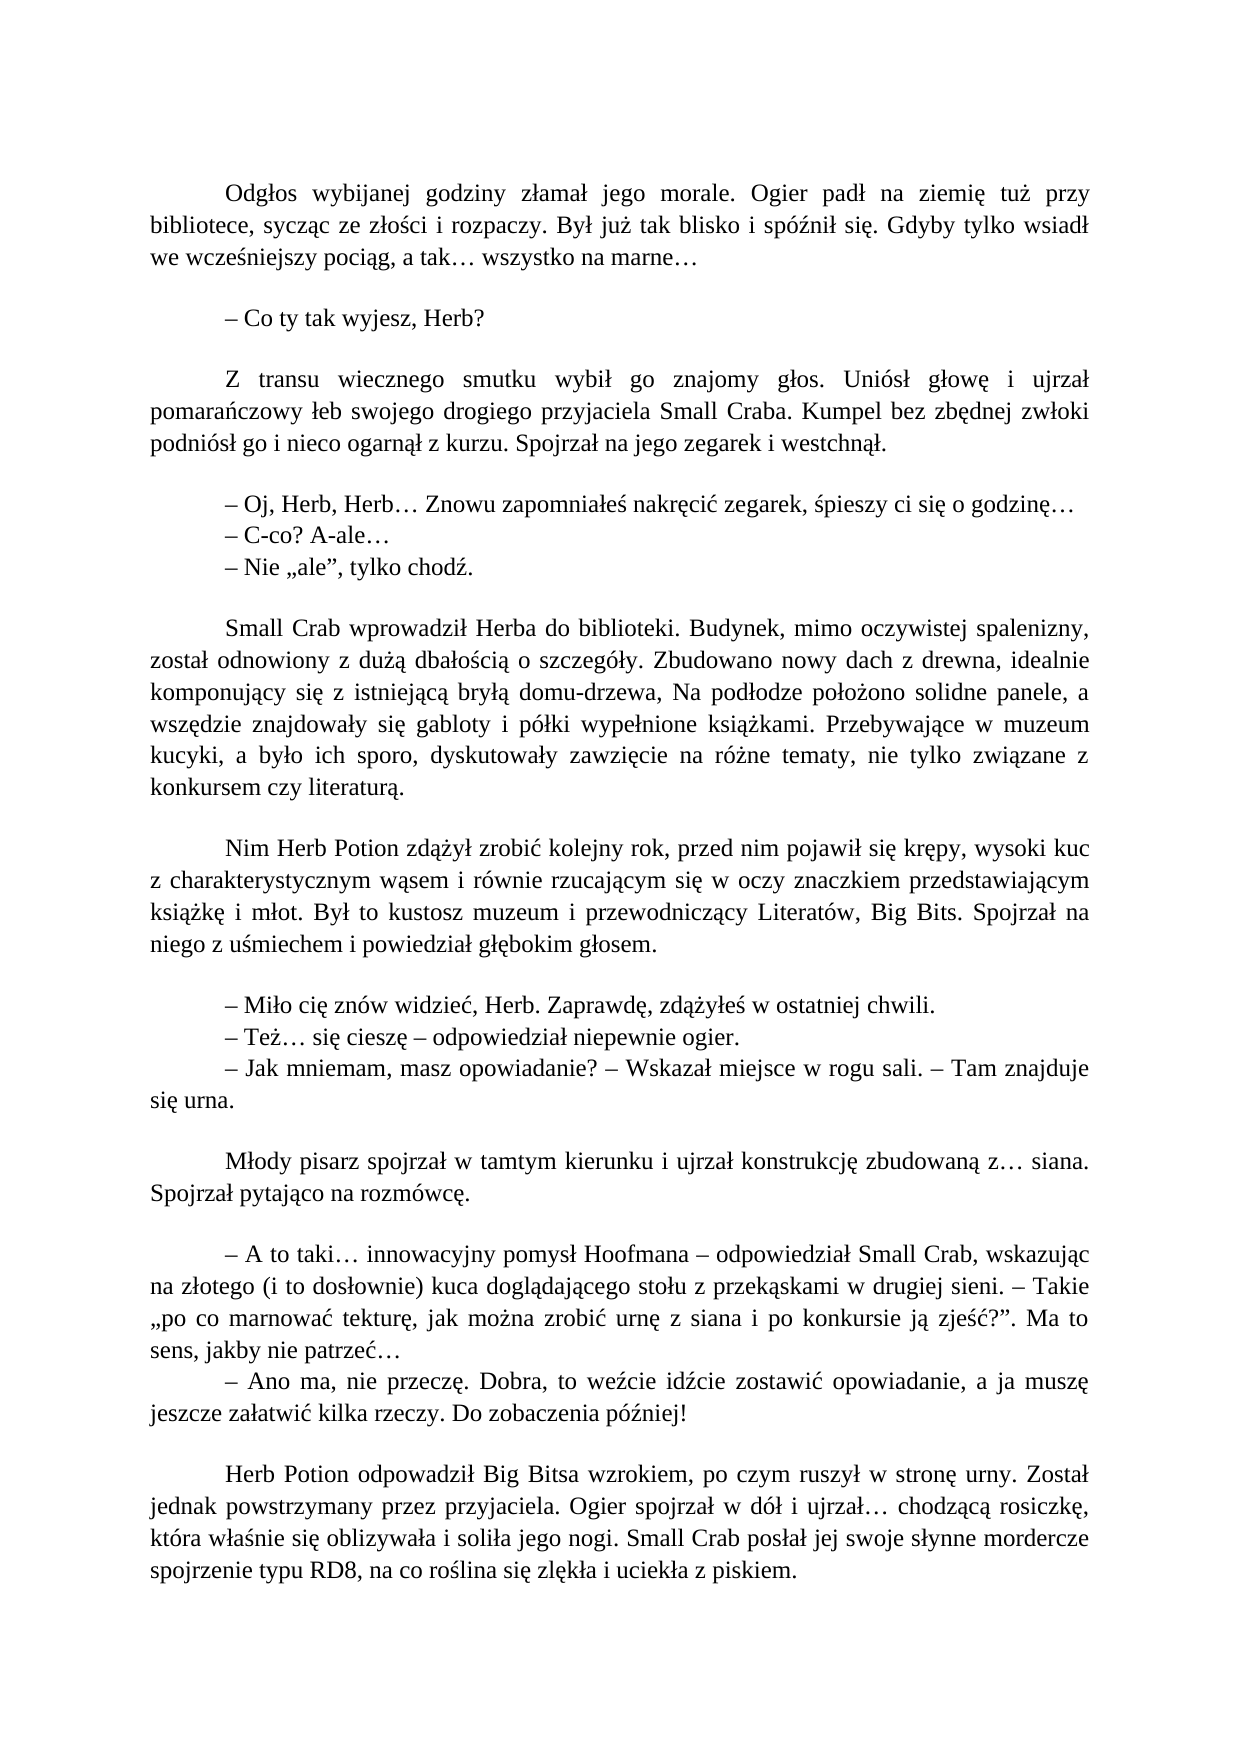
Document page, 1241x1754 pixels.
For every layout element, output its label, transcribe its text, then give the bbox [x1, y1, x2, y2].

text Odgłos wybijanej godziny złamał jego morale. Ogier padł na ziemię tuż przy bibliotece, sycząc ze złości i rozpaczy. Był już tak blisko i spóźnił się. Gdyby tylko wsiadł we wcześniejszy pociąg, a tak… wszystko na marne… [150, 179, 1091, 271]
text – C-co? A-ale… [150, 522, 1091, 549]
text – Oj, Herb, Herb… Znowu zapomniałeś nakręcić zegarek, śpieszy ci się o godzinę… [150, 490, 1091, 518]
text Nim Herb Potion zdążył zrobić kolejny rok, przed nim pojawił się krępy, wysoki kuc z charakterystycznym wąsem i równie rzucającym się w oczy znaczkiem przedstawiającym książkę i młot. Był to kustosz muzeum i przewodniczący Literatów, Big Bits. Spojrzał na niego z uśmiechem i powiedział głębokim głosem. [150, 834, 1091, 958]
text Small Crab wprowadził Herba do biblioteki. Budynek, mimo oczywistej spalenizny, został odnowiony z dużą dbałością o szczegóły. Zbudowano nowy dach z drewna, idealnie komponujący się z istniejącą bryłą domu-drzewa, Na podłodze położono solidne panele, a wszędzie znajdowały się gabloty i półki wypełnione książkami. Przebywające w muzeum kucyki, a było ich sporo, dyskutowały zawzięcie na różne tematy, nie tylko związane z konkursem czy literaturą. [150, 614, 1091, 801]
text Z transu wiecznego smutku wybił go znajomy głos. Uniósł głowę i ujrzał pomarańczowy łeb swojego drogiego przyjaciela Small Craba. Kumpel bez zbędnej zwłoki podniósł go i nieco ogarnął z kurzu. Spojrzał na jego zegarek i westchnął. [150, 365, 1091, 456]
text – Miło cię znów widzieć, Herb. Zaprawdę, zdążyłeś w ostatniej chwili. [150, 991, 1091, 1019]
text – Ano ma, nie przeczę. Dobra, to weźcie idźcie zostawić opowiadanie, a ja muszę jeszcze załatwić kilka rzeczy. Do zobaczenia później! [150, 1367, 1091, 1427]
text – A to taki… innowacyjny pomysł Hoofmana – odpowiedział Small Crab, wskazując na złotego (i to dosłownie) kuca doglądającego stołu z przekąskami w drugiej sieni. – Takie „po co marnować tekturę, jak można zrobić urnę z siana i po konkursie ją zjeść?”. Ma to sens, jakby nie patrzeć… [150, 1240, 1091, 1363]
text Herb Potion odpowadził Big Bitsa wzrokiem, po czym ruszył w stronę urny. Został jednak powstrzymany przez przyjaciela. Ogier spojrzał w dół i ujrzał… chodzącą rosiczkę, która właśnie się oblizywała i soliła jego nogi. Small Crab posłał jej swoje słynne mordercze spojrzenie typu RD8, na co roślina się zlękła i uciekła z piskiem. [150, 1460, 1091, 1583]
text – Jak mniemam, masz opowiadanie? – Wskazał miejsce w rogu sali. – Tam znajduje się urna. [150, 1054, 1091, 1114]
text – Nie „ale”, tylko chodź. [150, 553, 1091, 581]
text Młody pisarz spojrzał w tamtym kierunku i ujrzał konstrukcję zbudowaną z… siana. Spojrzał pytająco na rozmówcę. [150, 1147, 1091, 1207]
text – Też… się cieszę – odpowiedział niepewnie ogier. [150, 1023, 1091, 1051]
text – Co ty tak wyjesz, Herb? [150, 304, 1091, 332]
